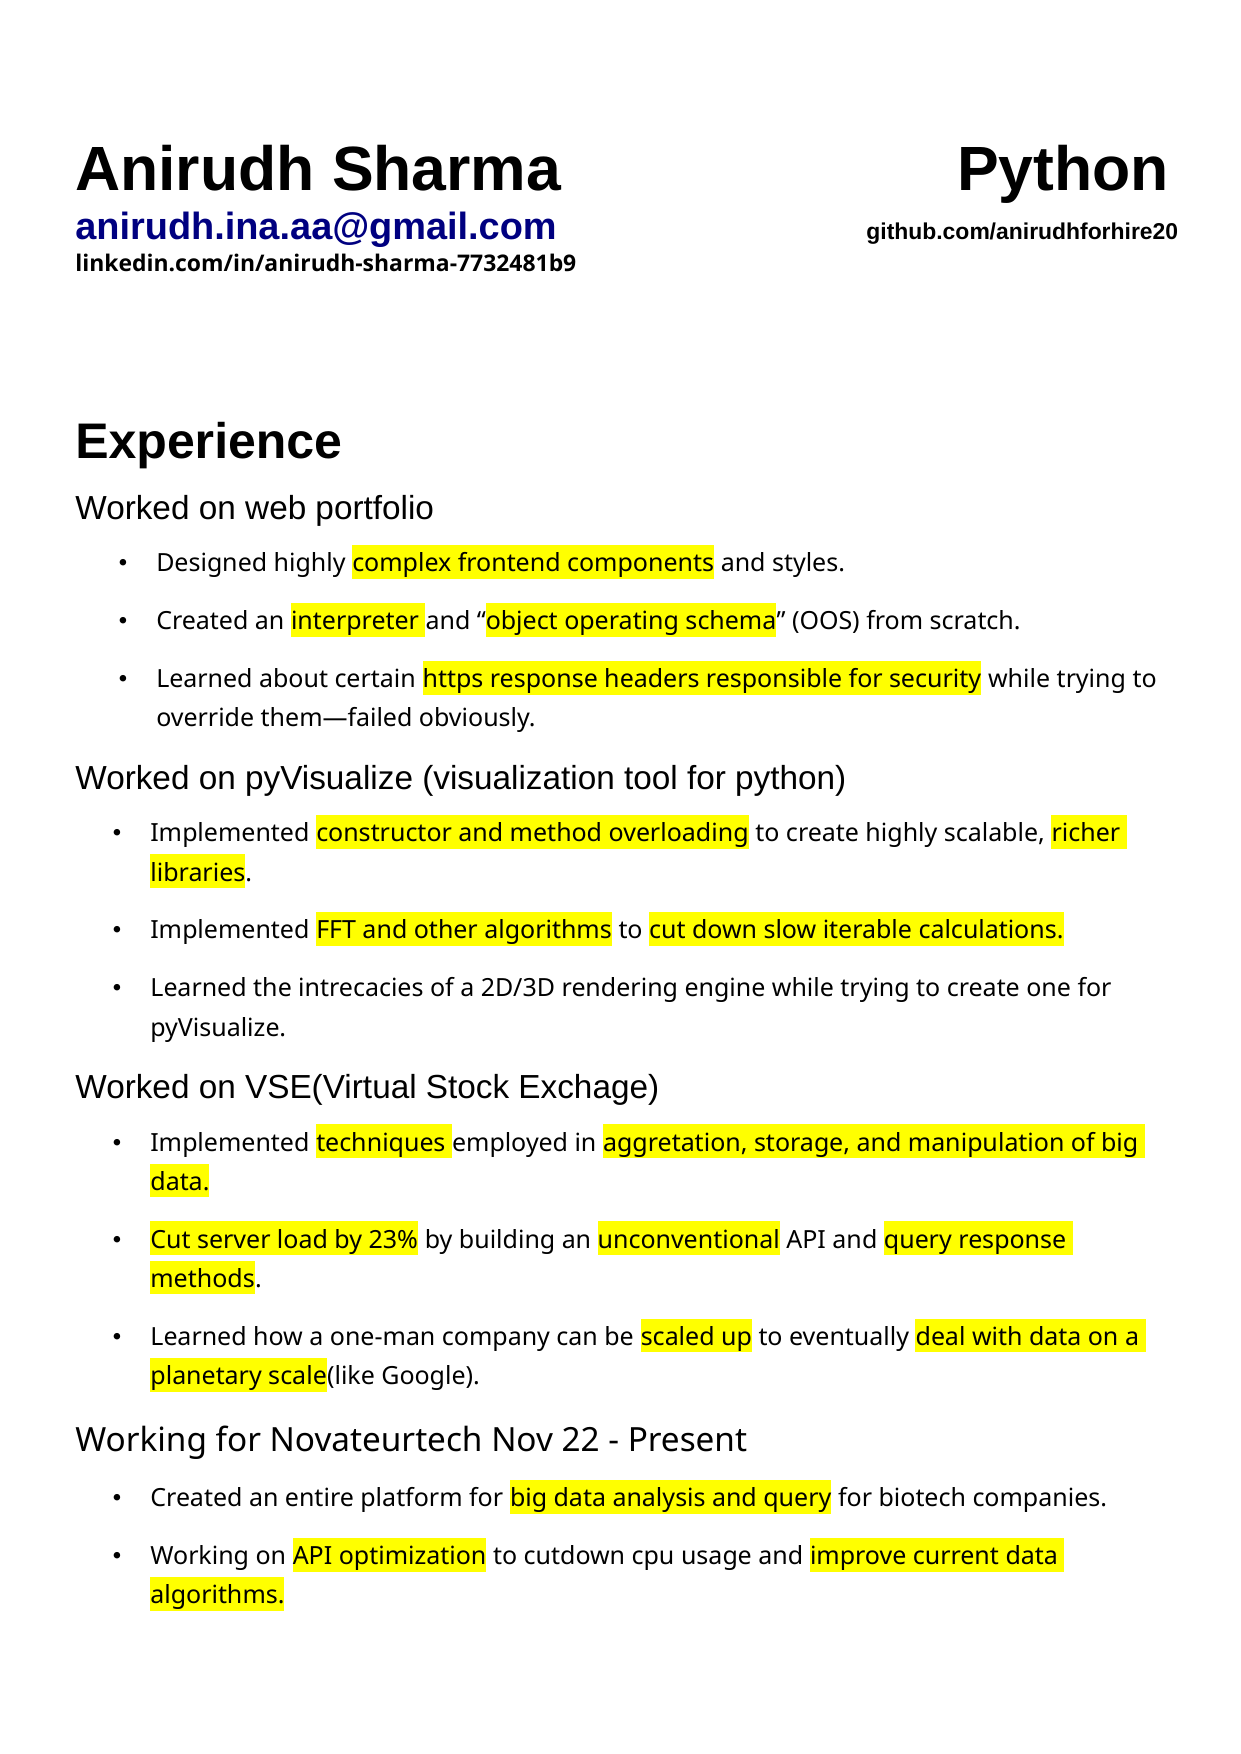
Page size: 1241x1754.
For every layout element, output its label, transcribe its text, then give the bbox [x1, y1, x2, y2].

subtitle Worked on web portfolio [75, 488, 1157, 526]
subtitle Worked on VSE(Virtual Stock Exchage) [75, 1067, 1157, 1106]
subtitle Working for Novateurtech Nov 22 - Present [75, 1416, 1157, 1461]
list Created an interpreter and “object operating schema” (OOS) from scratch. [118, 603, 1157, 637]
list Working on API optimization to cutdown cpu usage and improve current data algorithms. [113, 1538, 1157, 1611]
list Designed highly complex frontend components and styles. [118, 545, 1157, 579]
subtitle anirudh.ina.aa@gmail.com github.com/anirudhforhire20 [75, 204, 1187, 247]
list Implemented FFT and other algorithms to cut down slow iterable calculations. [113, 912, 1157, 946]
list Implemented techniques employed in aggretation, storage, and manipulation of big data. [113, 1124, 1157, 1197]
list Learned how a one-man company can be scaled up to eventually deal with data on a planetary scale(like Google). [113, 1318, 1157, 1392]
list Implemented constructor and method overloading to create highly scalable, richer libraries. [113, 815, 1157, 888]
list Cut server load by 23% by building an unconventional API and query response methods. [113, 1221, 1157, 1294]
subtitle Worked on pyVisualize (visualization tool for python) [75, 758, 1157, 796]
list Created an entire platform for big data analysis and query for biotech companies. [113, 1480, 1157, 1514]
list Learned about certain https response headers responsible for security while trying to override them—failed obviously. [118, 661, 1157, 734]
title Experience [75, 411, 1181, 469]
list Learned the intrecacies of a 2D/3D rendering engine while trying to create one for pyVisualize. [113, 970, 1157, 1043]
title Anirudh Sharma Python [75, 131, 1181, 203]
subtitle linkedin.com/in/anirudh-sharma-7732481b9 [75, 247, 1157, 279]
